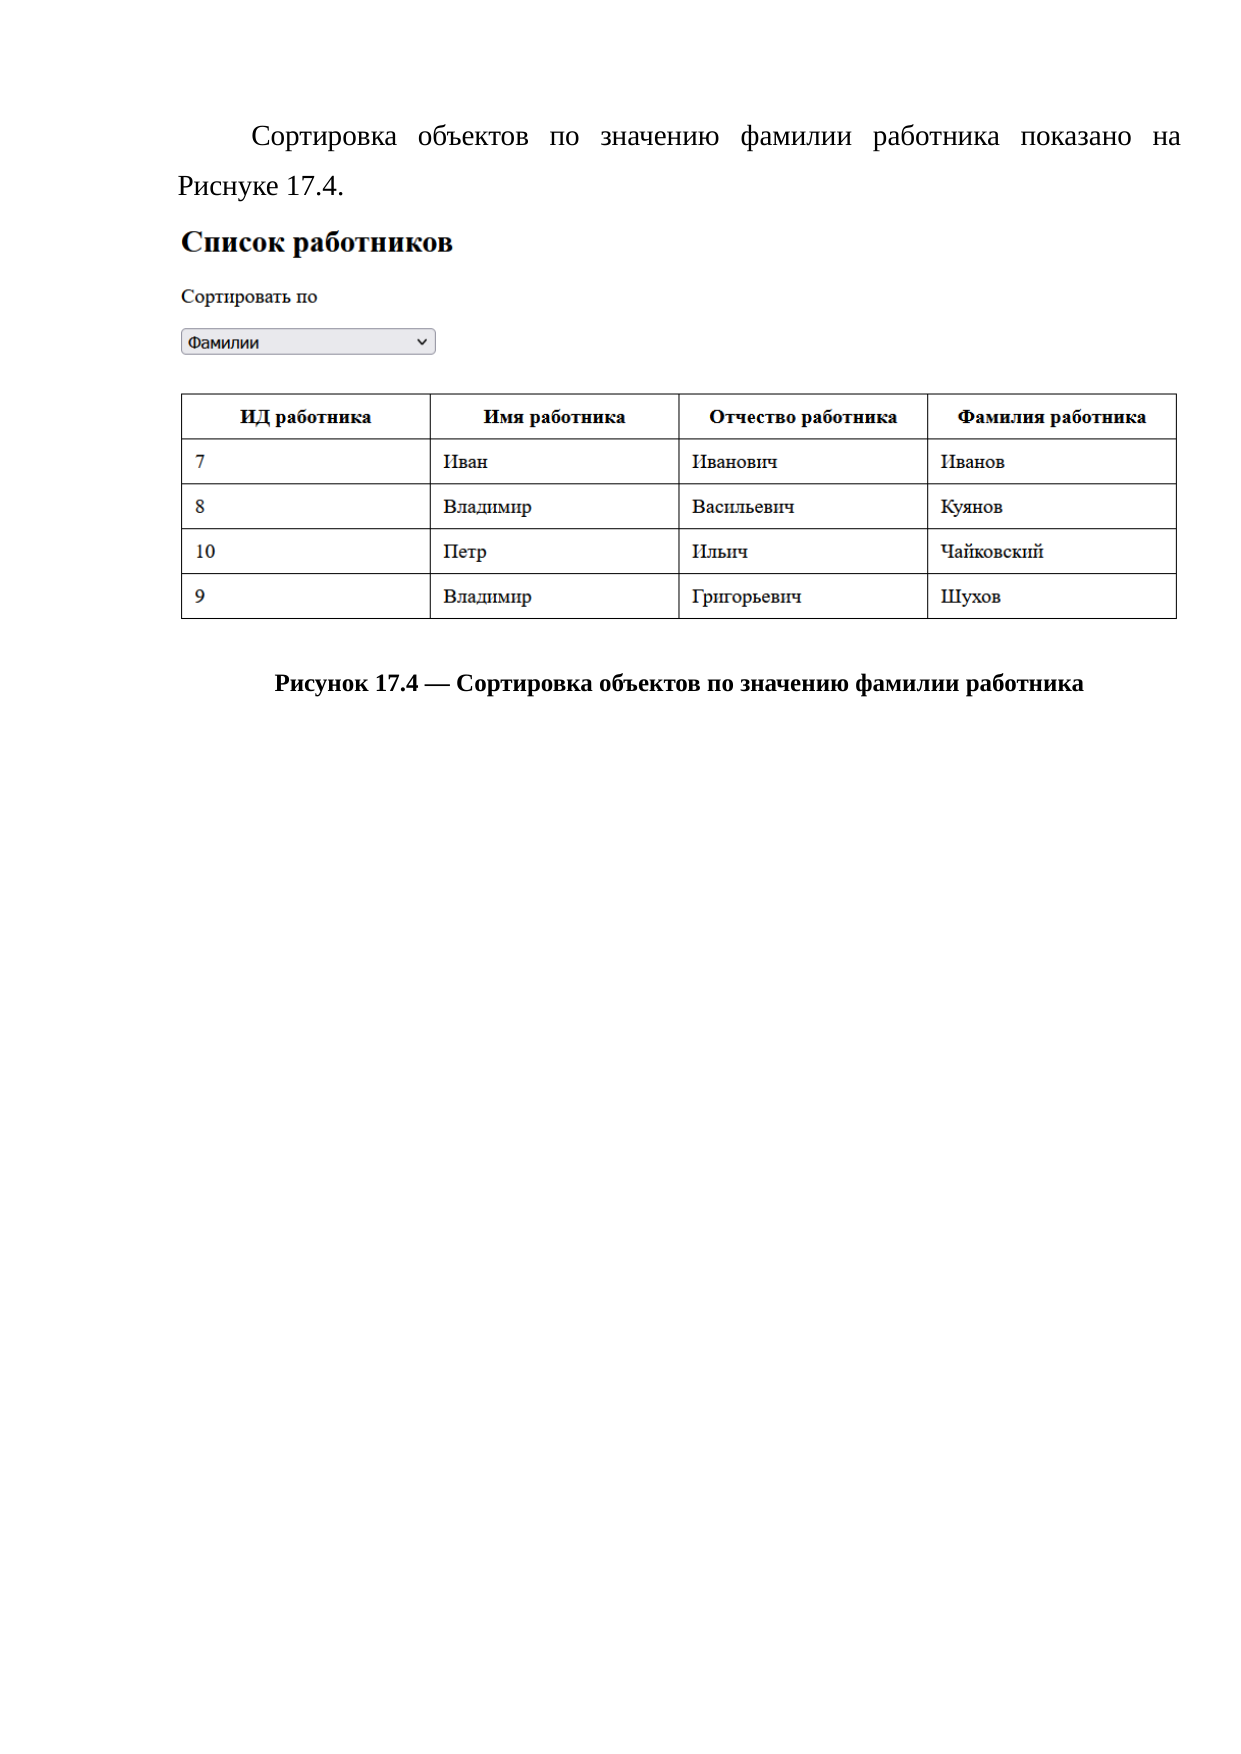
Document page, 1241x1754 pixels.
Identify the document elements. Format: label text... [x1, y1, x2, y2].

text Рисунок 17.4 — Сортировка объектов по значению фамилии работника [177, 668, 1181, 696]
text Сортировка объектов по значению фамилии работника показано на Риснуке 17.4. [177, 118, 1181, 202]
picture [177, 218, 1182, 668]
